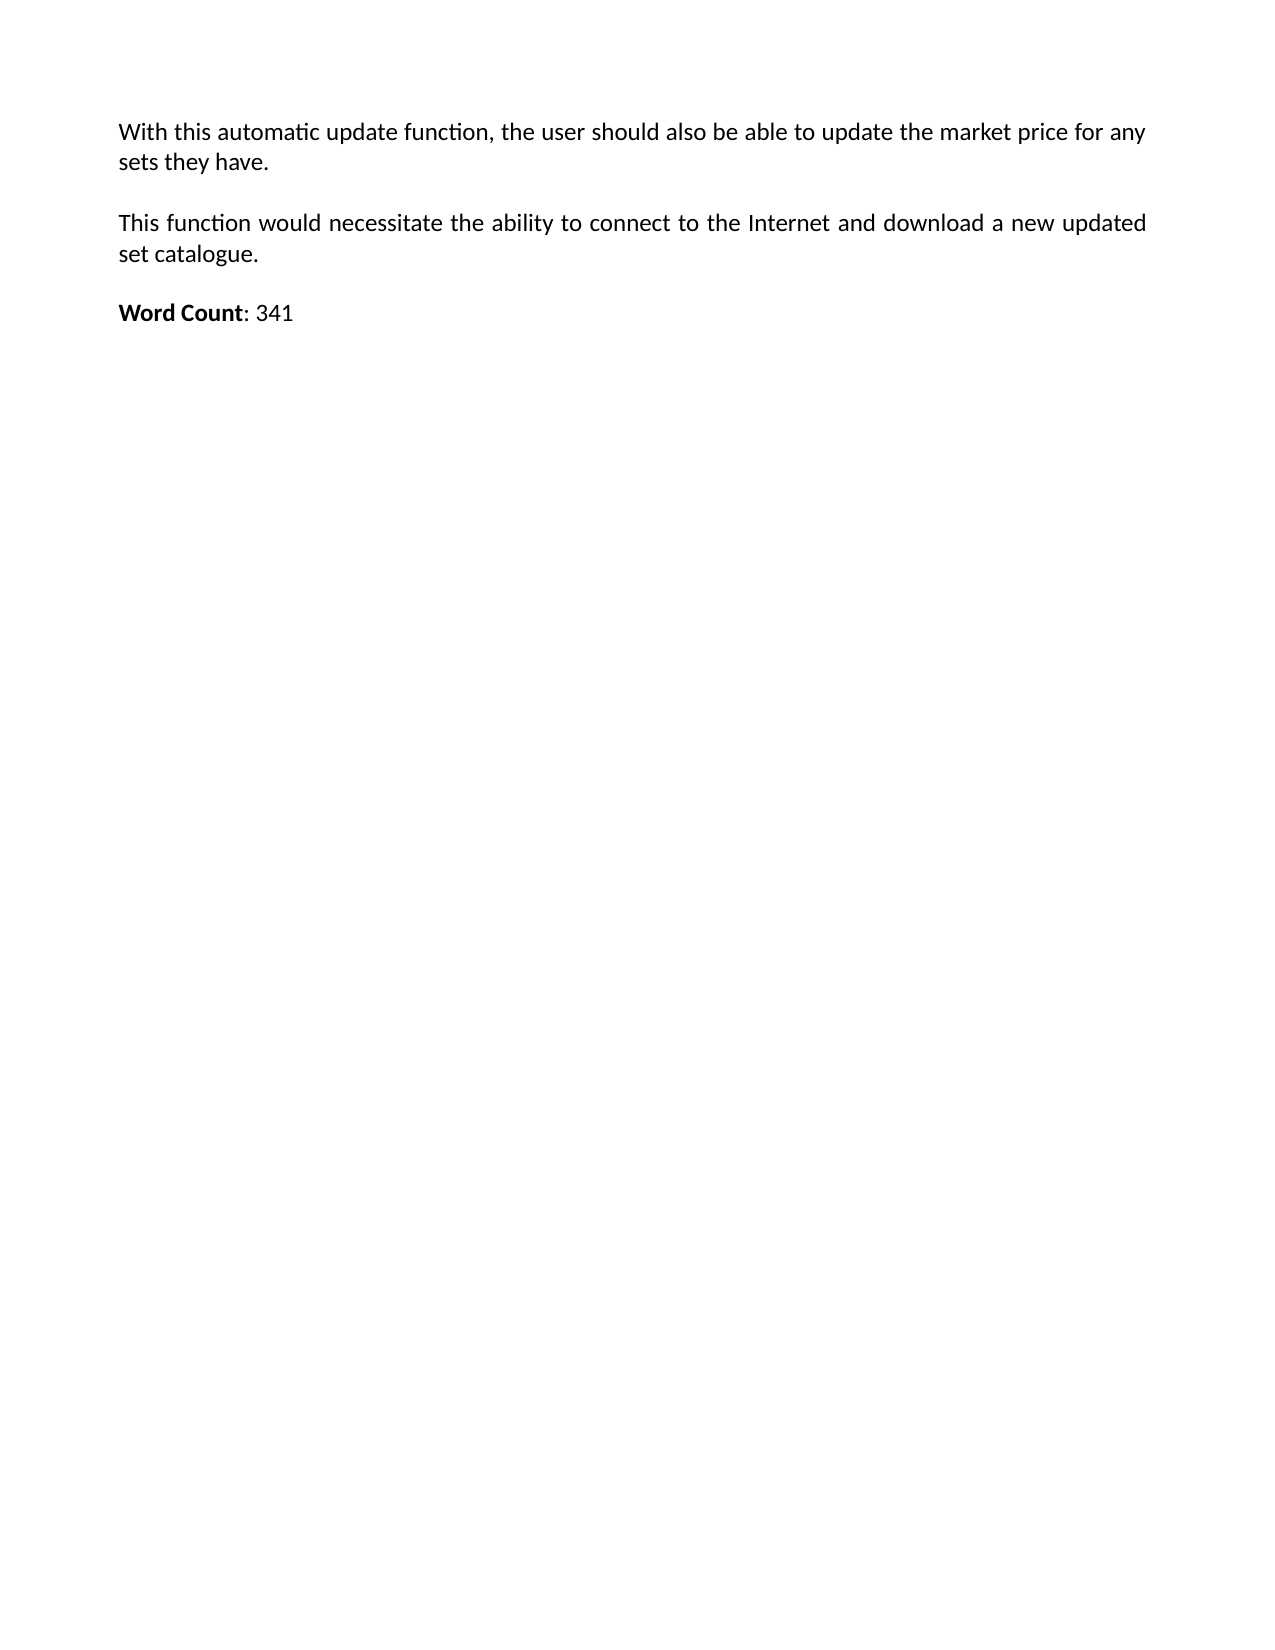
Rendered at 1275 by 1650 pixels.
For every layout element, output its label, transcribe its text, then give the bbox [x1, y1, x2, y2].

text This function would necessitate the ability to connect to the Internet and download a new updated set catalogue. [118, 207, 1148, 268]
text With this automatic update function, the user should also be able to update the market price for any sets they have. [118, 116, 1148, 177]
text Word Count: 341 [118, 297, 1148, 328]
